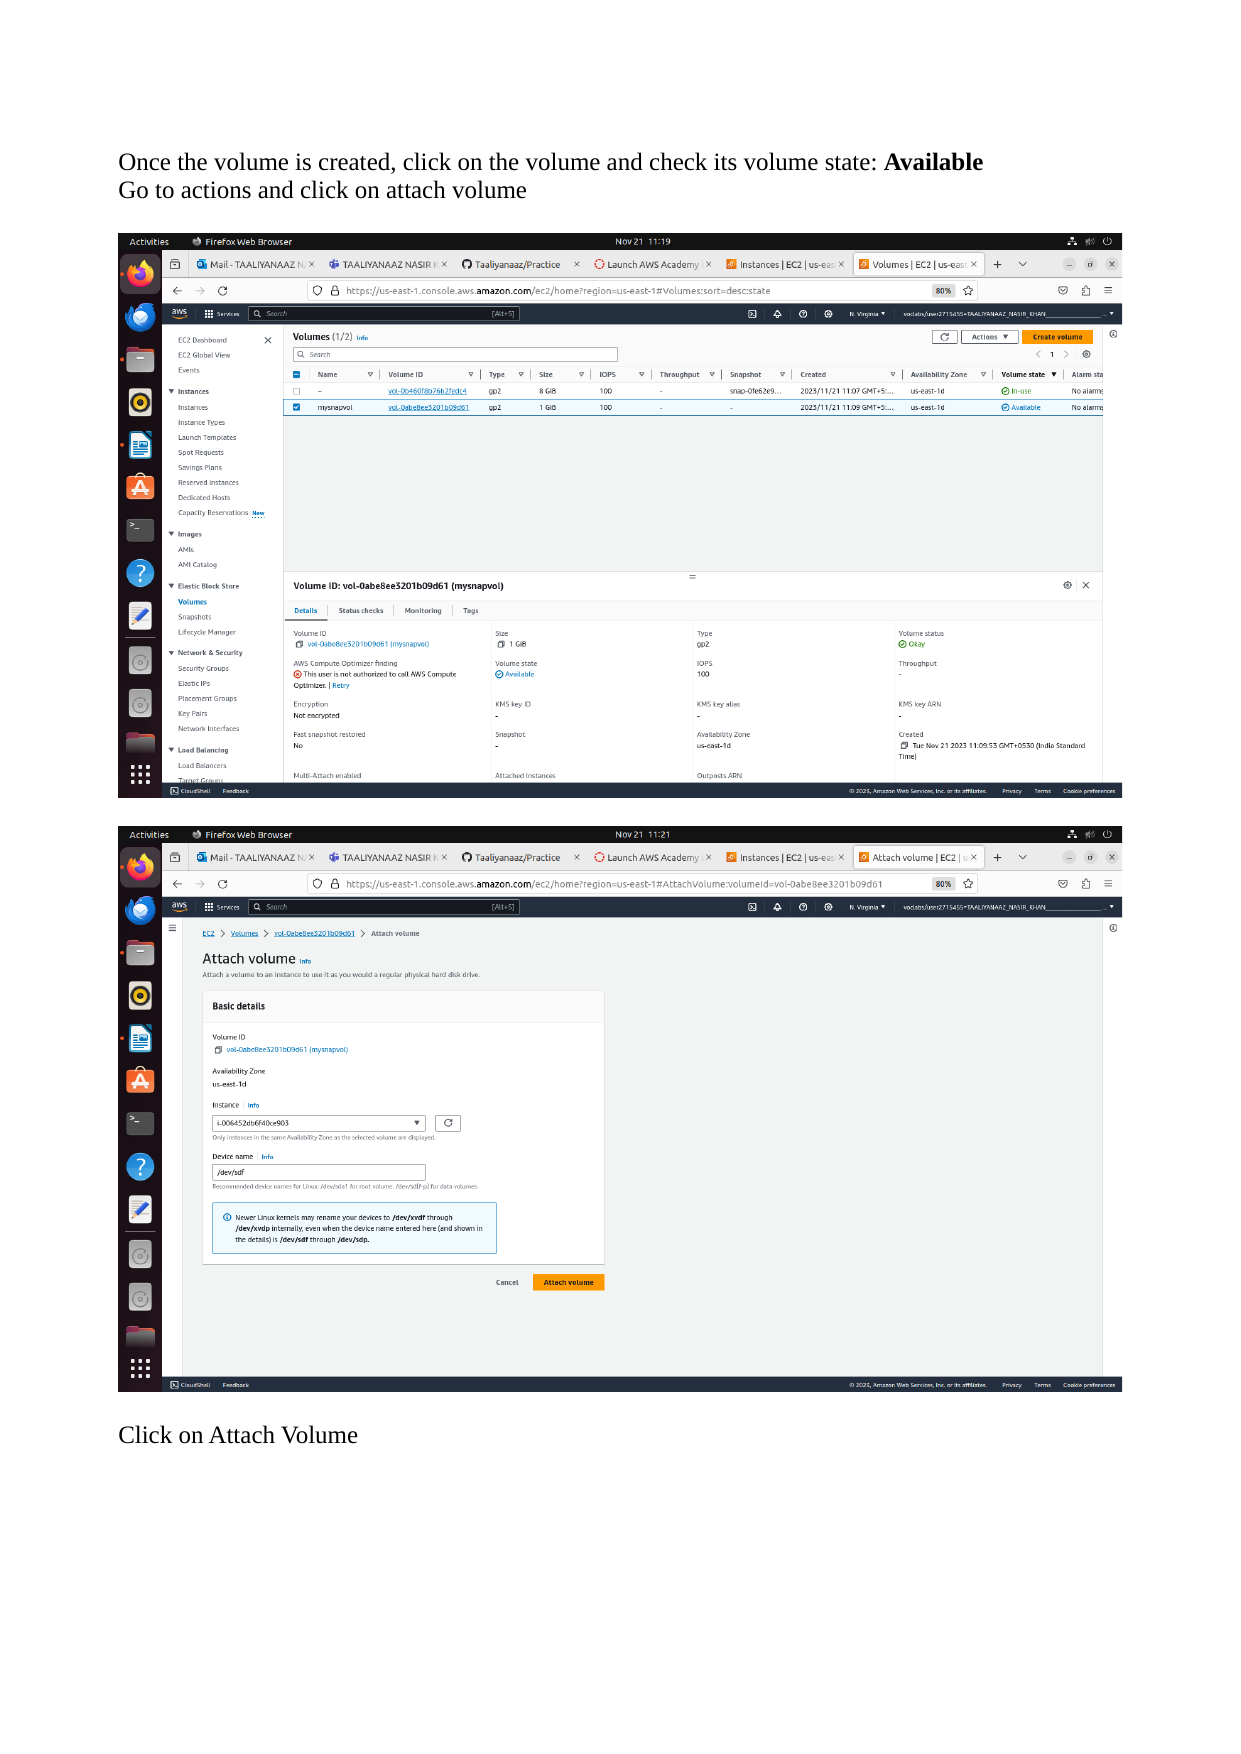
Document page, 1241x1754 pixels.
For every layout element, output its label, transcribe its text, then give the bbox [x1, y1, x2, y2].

text Once the volume is created, click on the volume and check its volume state: Available [118, 147, 1122, 176]
text Click on Attach Volume [118, 1420, 1122, 1449]
picture [118, 826, 1123, 1392]
text Go to actions and click on attach volume [118, 176, 1122, 204]
picture [118, 233, 1123, 798]
